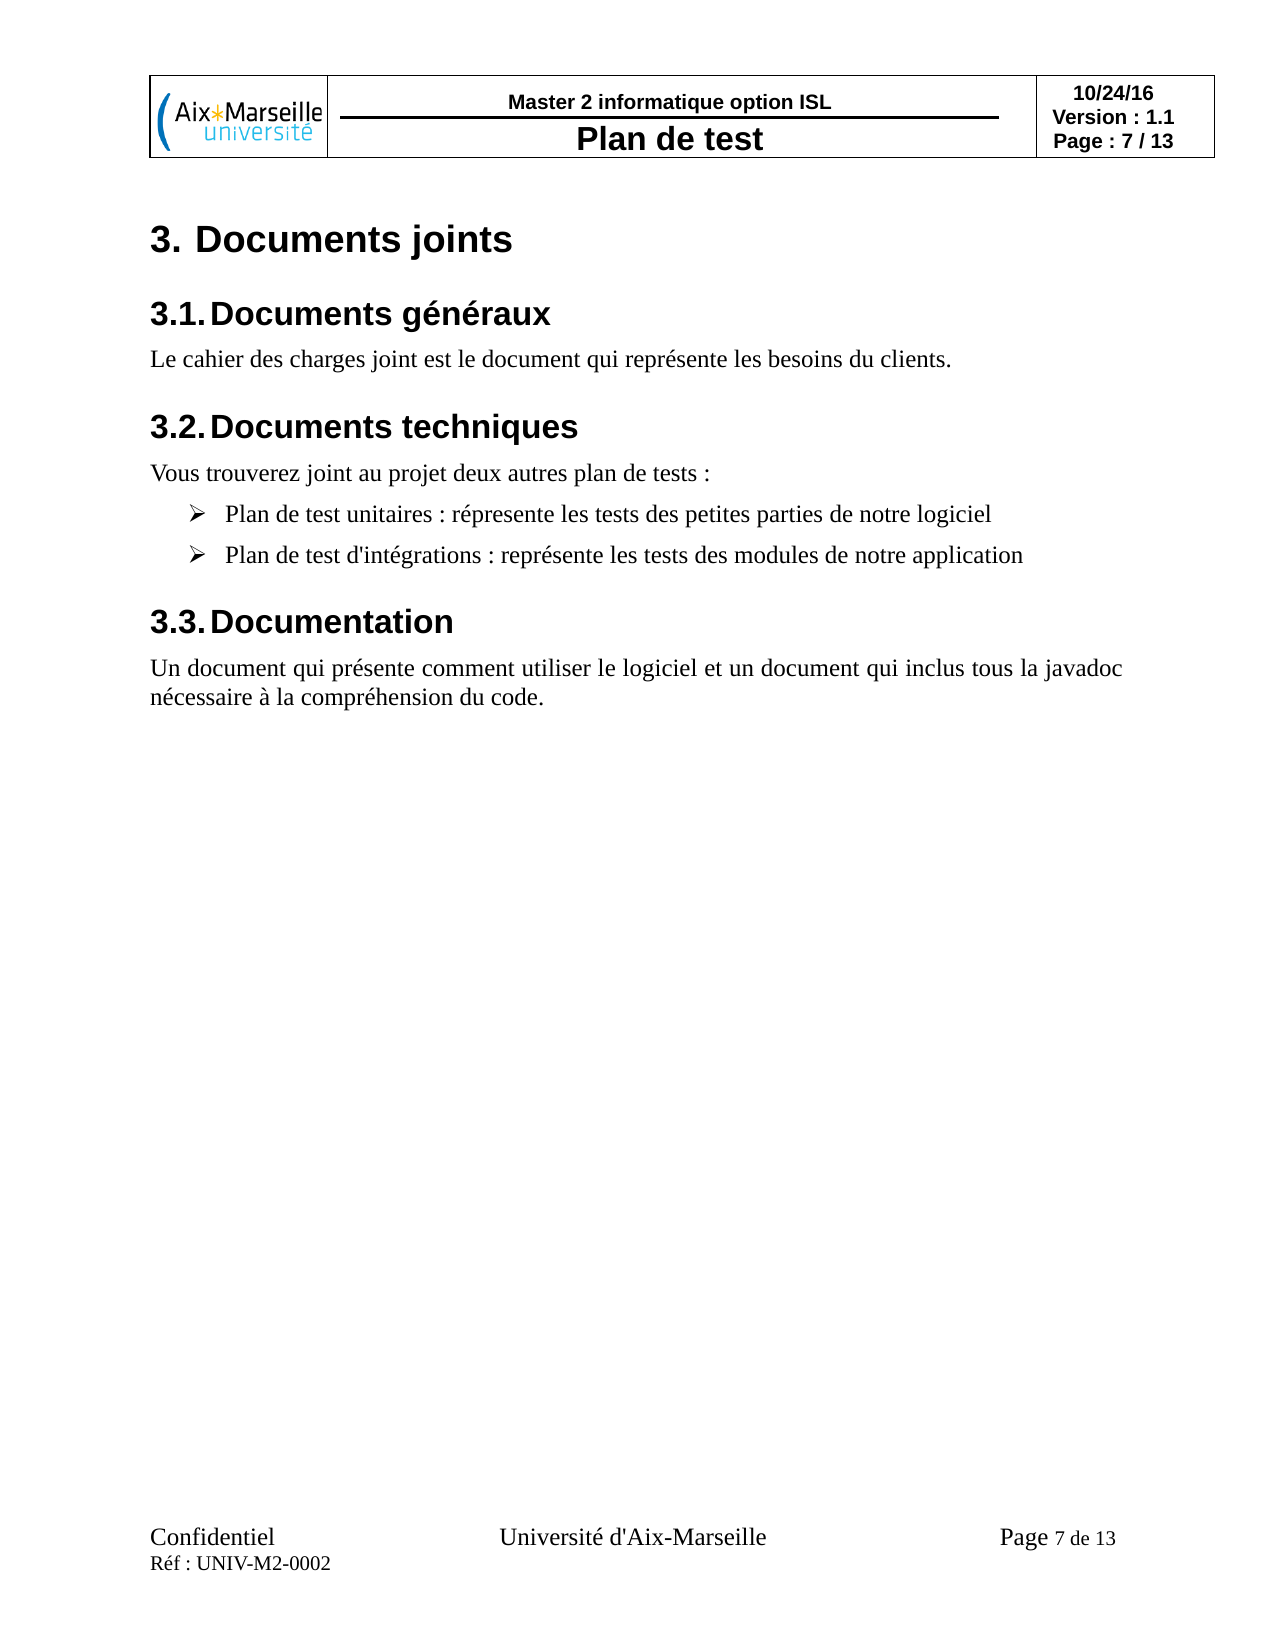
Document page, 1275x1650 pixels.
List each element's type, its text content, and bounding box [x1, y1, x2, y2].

list Plan de test d'intégrations : représente les tests des modules de notre application [187, 540, 1125, 569]
subtitle Documentation [150, 602, 1125, 641]
subtitle Documents techniques [150, 407, 1125, 445]
list Plan de test unitaires : répresente les tests des petites parties de notre logiciel [187, 499, 1125, 528]
picture [157, 93, 322, 151]
text Vous trouverez joint au projet deux autres plan de tests : [150, 458, 1125, 487]
subtitle Documents généraux [150, 293, 1125, 332]
text Un document qui présente comment utiliser le logiciel et un document qui inclus tous la javadoc nécessaire à la compréhension du code. [150, 653, 1125, 711]
text Le cahier des charges joint est le document qui représente les besoins du clients. [150, 344, 1125, 373]
subtitle Documents joints [150, 216, 1125, 260]
